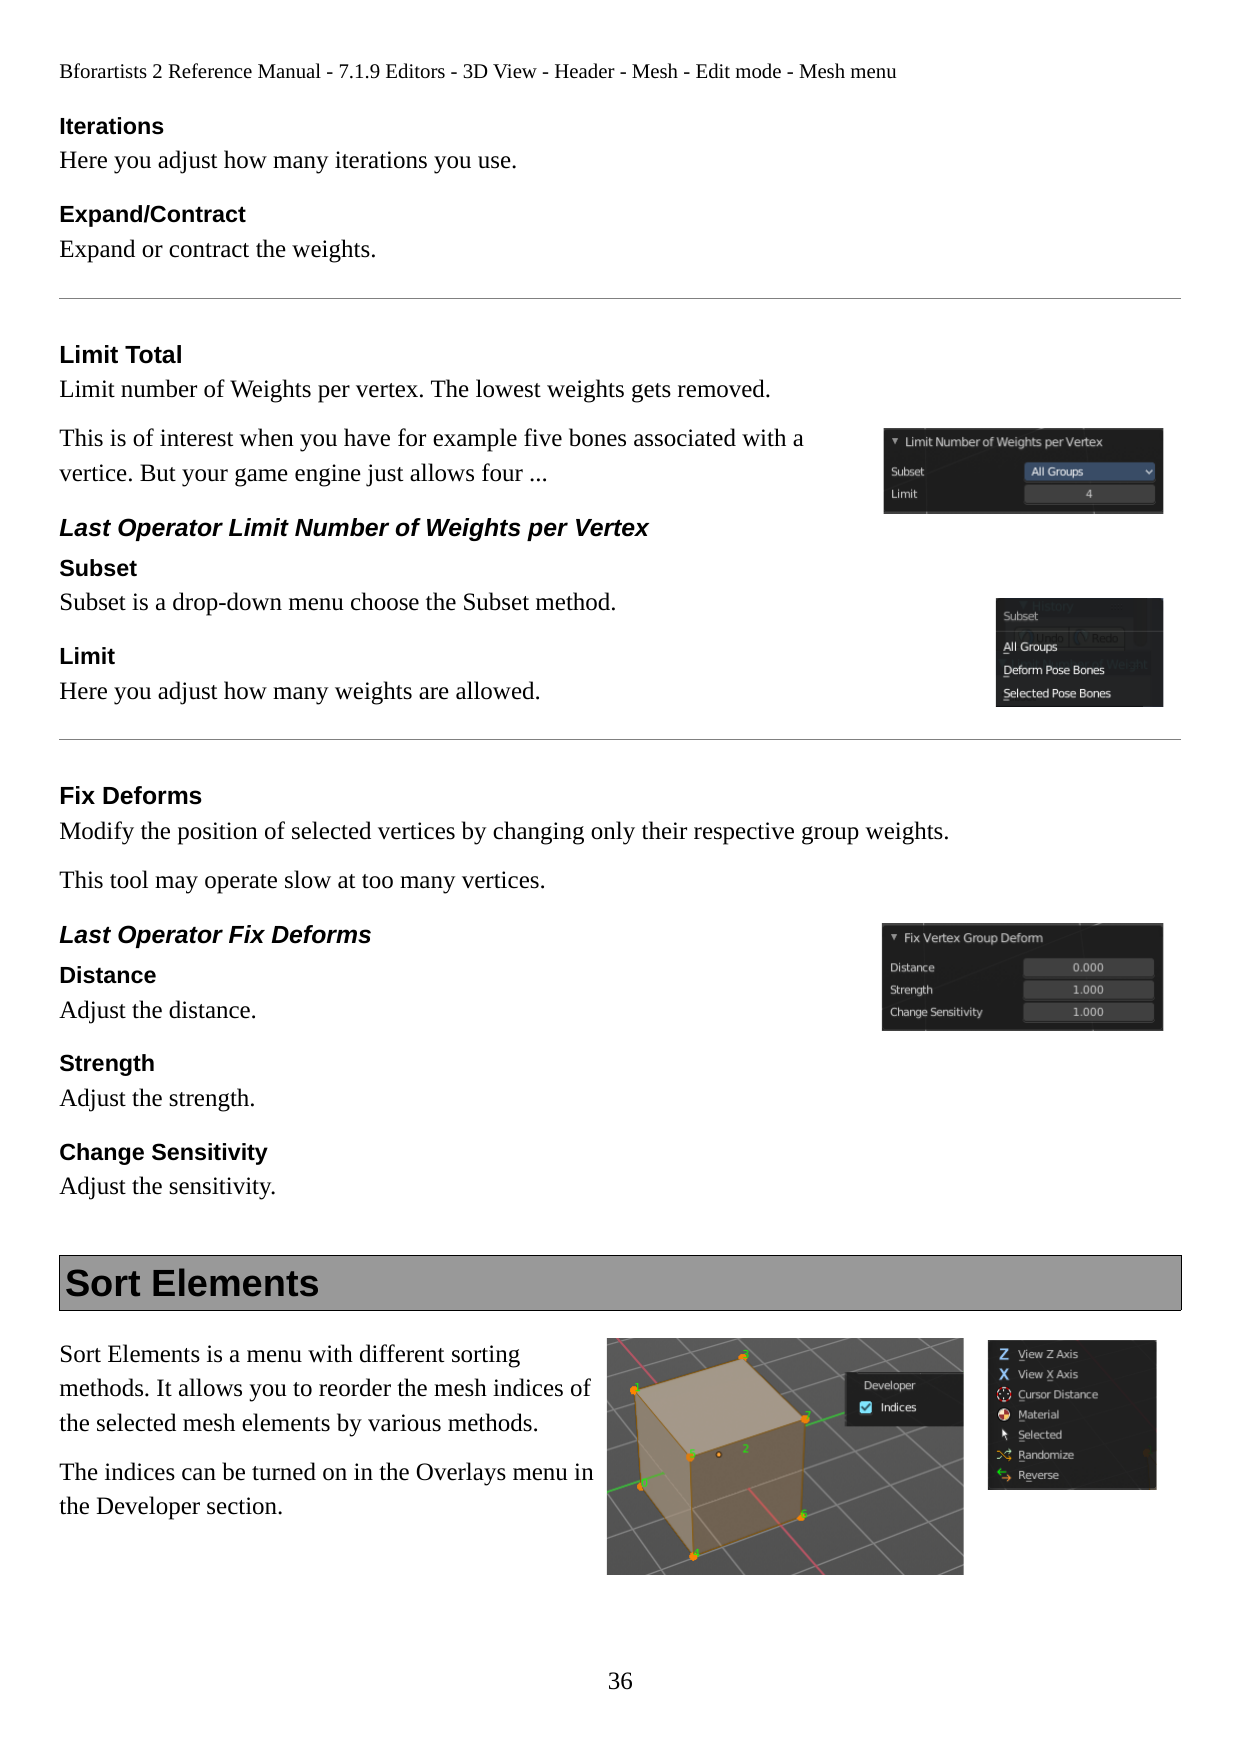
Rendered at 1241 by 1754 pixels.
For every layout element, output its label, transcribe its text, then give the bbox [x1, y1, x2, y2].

text The indices can be turned on in the Overlays menu in the Developer section. [59, 1457, 606, 1520]
subtitle Distance [59, 962, 881, 988]
subtitle Fix Deforms [59, 781, 1181, 810]
text Limit number of Weights per vertex. The lowest weights gets removed. [59, 374, 1181, 403]
text Subset is a drop-down menu choose the Subset method. [59, 587, 1181, 616]
subtitle Last Operator Fix Deforms [59, 921, 1181, 949]
text This is of interest when you have for example five bones associated with a vertice. But your game engine just allows four ... [59, 423, 1181, 487]
picture [987, 1340, 1157, 1490]
subtitle Change Sensitivity [59, 1138, 1181, 1165]
text Adjust the sensitivity. [59, 1171, 1181, 1200]
text Sort Elements is a menu with different sorting methods. It allows you to reorder the mesh indices of the selected mesh elements by various methods. [59, 1339, 606, 1437]
picture [995, 598, 1164, 707]
subtitle [1164, 643, 1181, 669]
text [964, 1339, 1181, 1437]
picture [606, 1338, 964, 1575]
text Here you adjust how many weights are allowed. [59, 676, 995, 704]
subtitle Last Operator Limit Number of Weights per Vertex [59, 513, 1181, 542]
text Adjust the strength. [59, 1083, 1181, 1112]
text This tool may operate slow at too many vertices. [59, 865, 1181, 894]
text Adjust the distance. [59, 995, 881, 1023]
text Modify the position of selected vertices by changing only their respective group weights. [59, 816, 1181, 845]
text Expand or contract the weights. [59, 234, 1181, 263]
subtitle Subset [59, 554, 1181, 581]
subtitle Limit [59, 643, 995, 669]
picture [883, 428, 1164, 514]
text [1164, 995, 1181, 1023]
text Here you adjust how many iterations you use. [59, 146, 1181, 174]
picture [881, 923, 1164, 1031]
subtitle Iterations [59, 113, 1181, 139]
subtitle [1164, 962, 1181, 988]
subtitle Limit Total [59, 340, 1181, 368]
subtitle Expand/Contract [59, 201, 1181, 228]
subtitle Strength [59, 1050, 1181, 1077]
table_header Sort Elements [60, 1256, 1181, 1310]
text [964, 1457, 1181, 1520]
